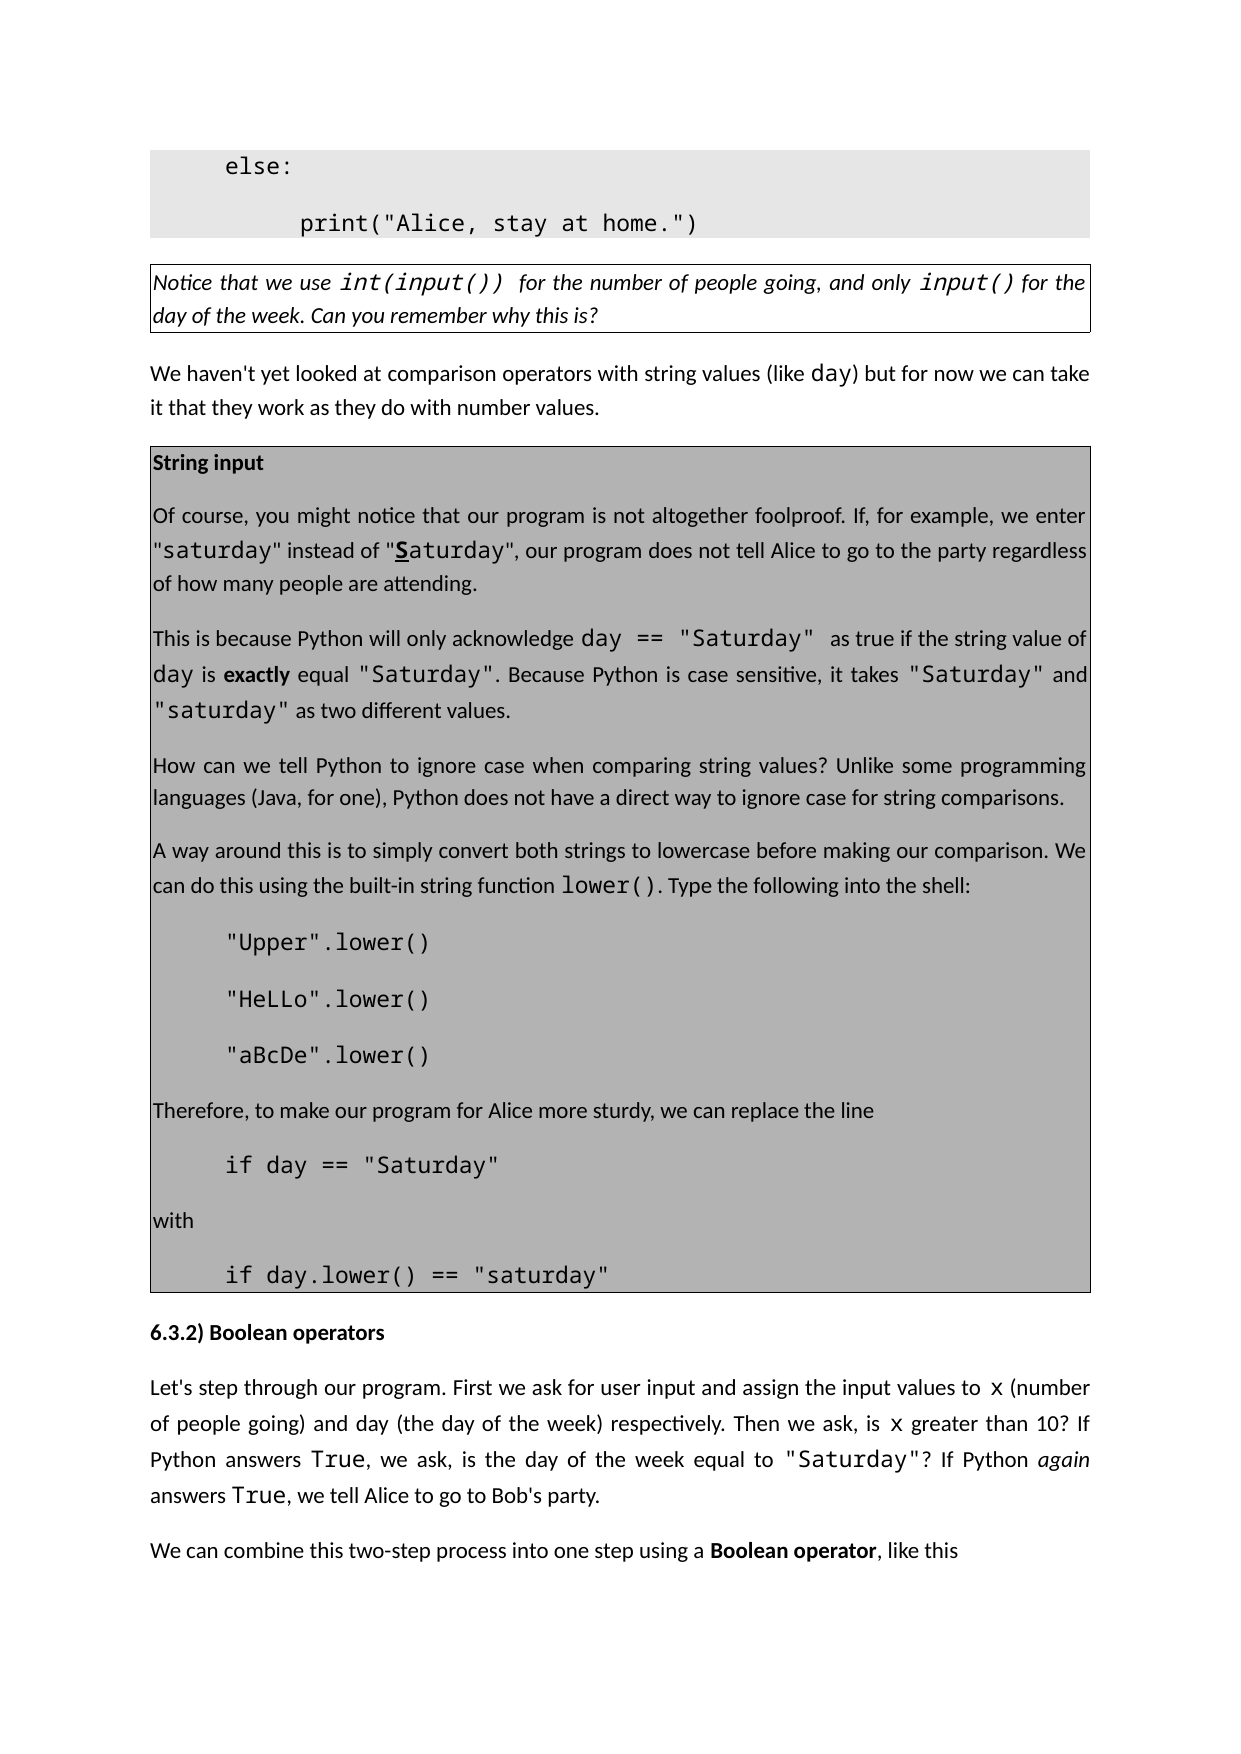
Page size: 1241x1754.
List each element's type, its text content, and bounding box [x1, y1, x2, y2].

text "aBcDe".lower() [151, 1037, 1090, 1071]
text Of course, you might notice that our program is not altogether foolproof. If, for example, we enter "saturday" instead of "Saturday", our program does not tell Alice to go to the party regardless of how many people are attending. [151, 499, 1090, 597]
text This is because Python will only acknowledge day == "Saturday" as true if the string value of day is exactly equal "Saturday". Because Python is case sensitive, it takes "Saturday" and "saturday" as two different values. [151, 620, 1090, 726]
text A way around this is to simply convert both strings to lowercase before making our comparison. We can do this using the built-in string function lower(). Type the following into the shell: [151, 834, 1090, 900]
text "Upper".lower() [151, 923, 1090, 957]
text Therefore, to make our program for Alice more sturdy, we can replace the line [151, 1093, 1090, 1124]
text How can we tell Python to ignore case when comparing string values? Unlike some programming languages (Java, for one), Python does not have a direct way to ignore case for string comparisons. [151, 748, 1090, 811]
text String input [151, 447, 1090, 476]
text "HeLLo".lower() [151, 980, 1090, 1014]
text Let's step through our program. First we ask for user input and assign the input values to x (number of people going) and day (the day of the week) respectively. Then we ask, is x greater than 10? If Python answers True, we ask, is the day of the week equal to "Saturday"? If Python again answers True, we tell Alice to go to Bob's party. [150, 1371, 1090, 1510]
text We haven't yet looked at comparison operators with string values (like day) but for now we can take it that they work as they do with number values. [150, 357, 1090, 421]
text if day == "Saturday" [151, 1146, 1090, 1180]
text print("Alice, stay at home.") [150, 207, 1090, 238]
text with [151, 1203, 1090, 1234]
text 6.3.2) Boolean operators [150, 1318, 1090, 1346]
text if day.lower() == "saturday" [151, 1256, 1090, 1292]
text else: [150, 150, 1090, 181]
text Notice that we use int(input()) for the number of people going, and only input() for the day of the week. Can you remember why this is? [151, 265, 1090, 332]
text We can combine this two-step process into one step using a Boolean operator, like this [150, 1536, 1090, 1564]
